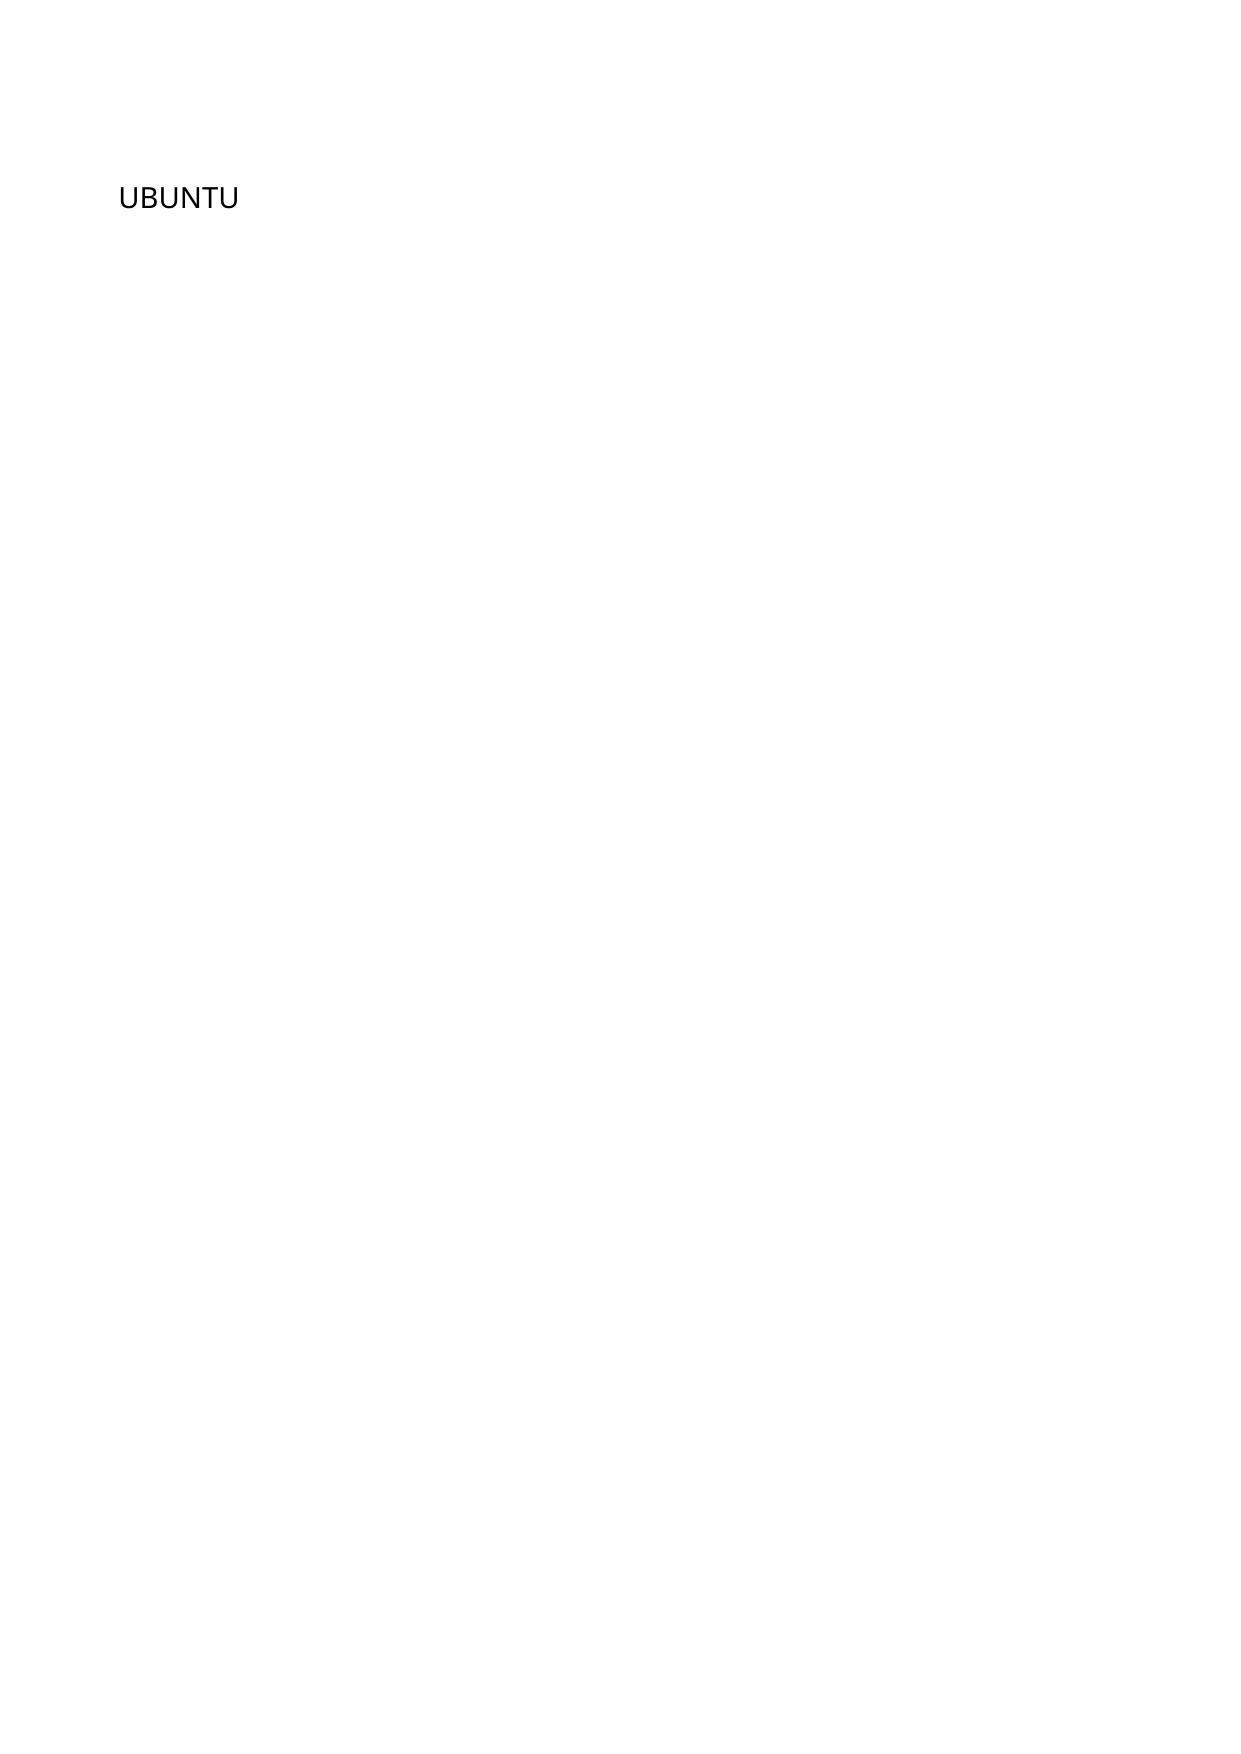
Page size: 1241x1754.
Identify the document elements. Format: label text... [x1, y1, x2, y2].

text UBUNTU [118, 178, 1122, 217]
